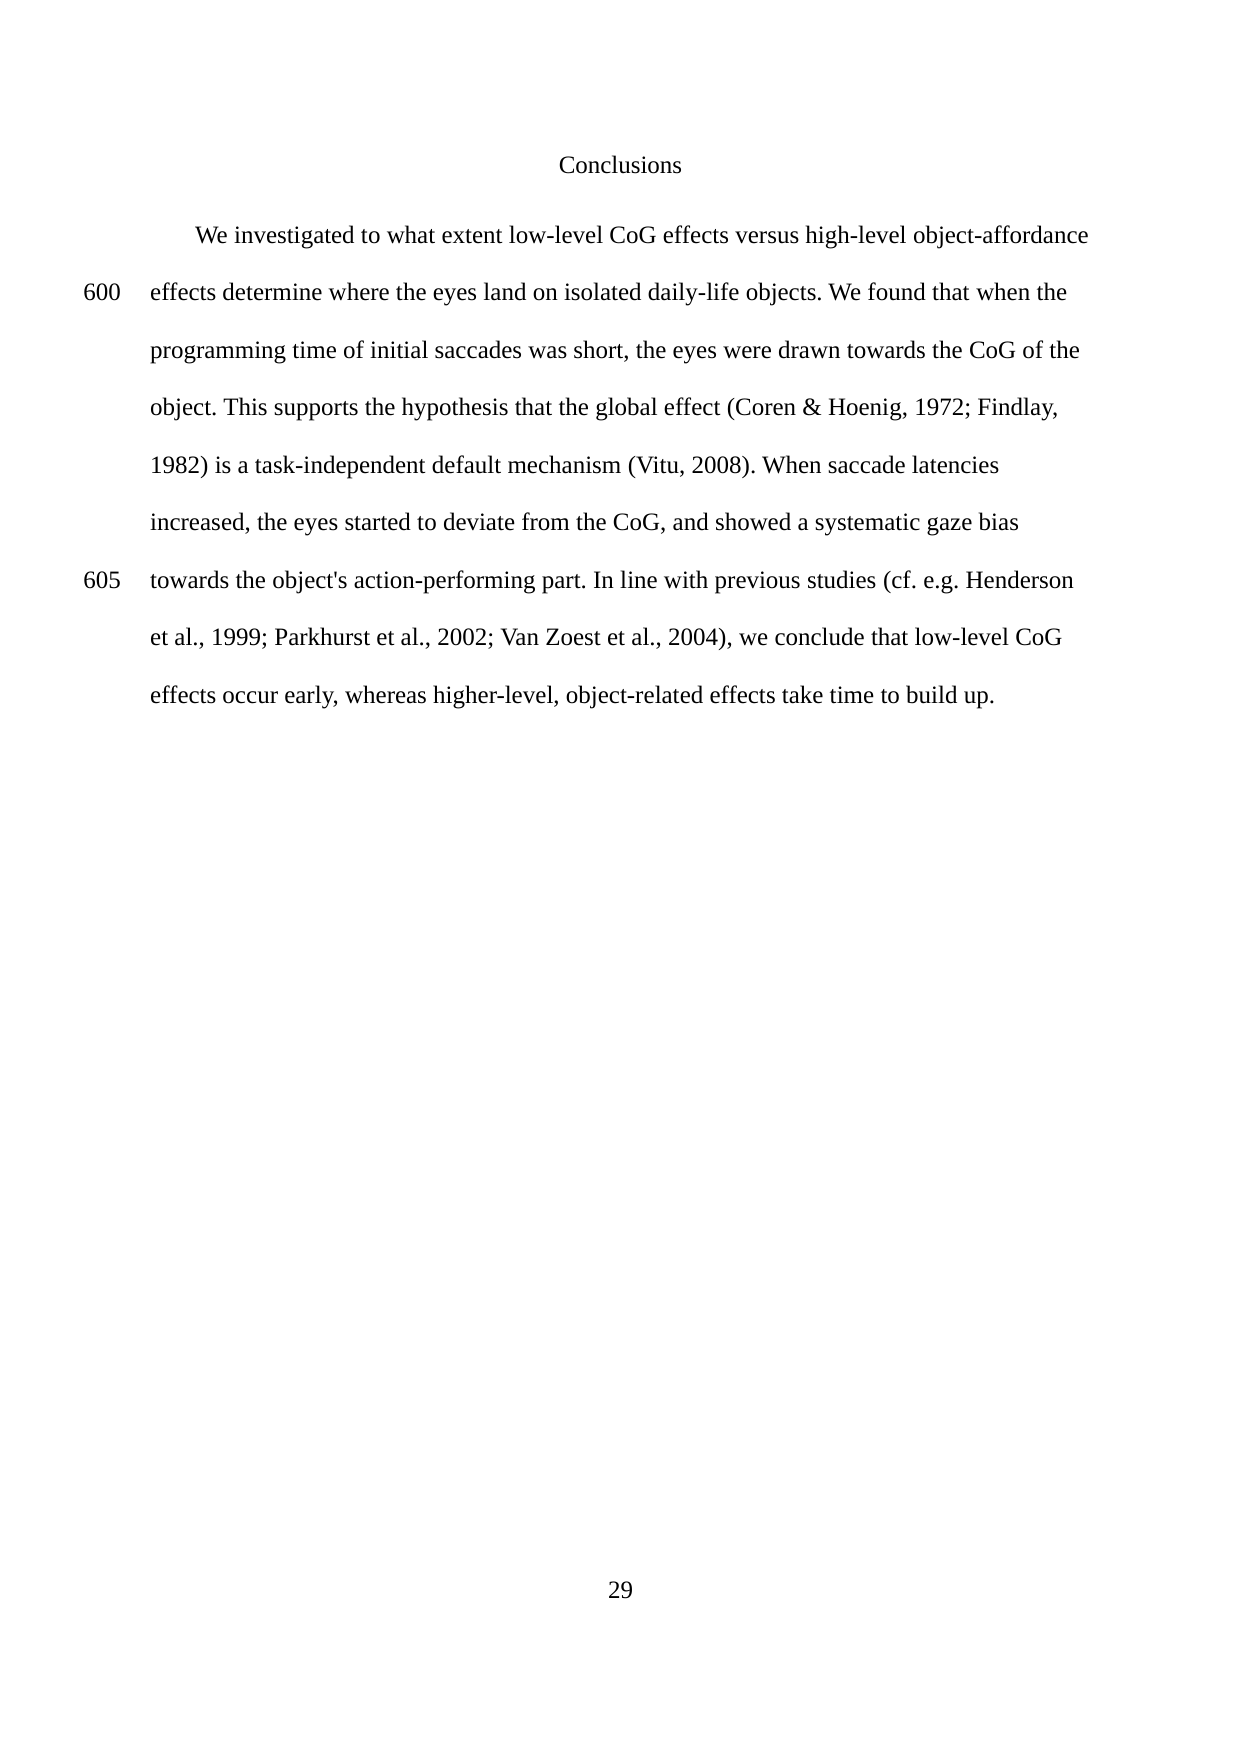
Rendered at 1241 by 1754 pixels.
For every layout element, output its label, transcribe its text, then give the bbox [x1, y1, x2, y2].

text We investigated to what extent low-level CoG effects versus high-level object-affordance effects determine where the eyes land on isolated daily-life objects. We found that when the programming time of initial saccades was short, the eyes were drawn towards the CoG of the object. This supports the hypothesis that the global effect (Coren & Hoenig, 1972; Findlay, 1982) is a task-independent default mechanism (Vitu, 2008). When saccade latencies increased, the eyes started to deviate from the CoG, and showed a systematic gaze bias towards the object's action-performing part. In line with previous studies (cf. e.g. Henderson et al., 1999; Parkhurst et al., 2002; Van Zoest et al., 2004), we conclude that low-level CoG effects occur early, whereas higher-level, object-related effects take time to build up. [150, 220, 1091, 709]
subtitle Conclusions [150, 150, 1091, 179]
